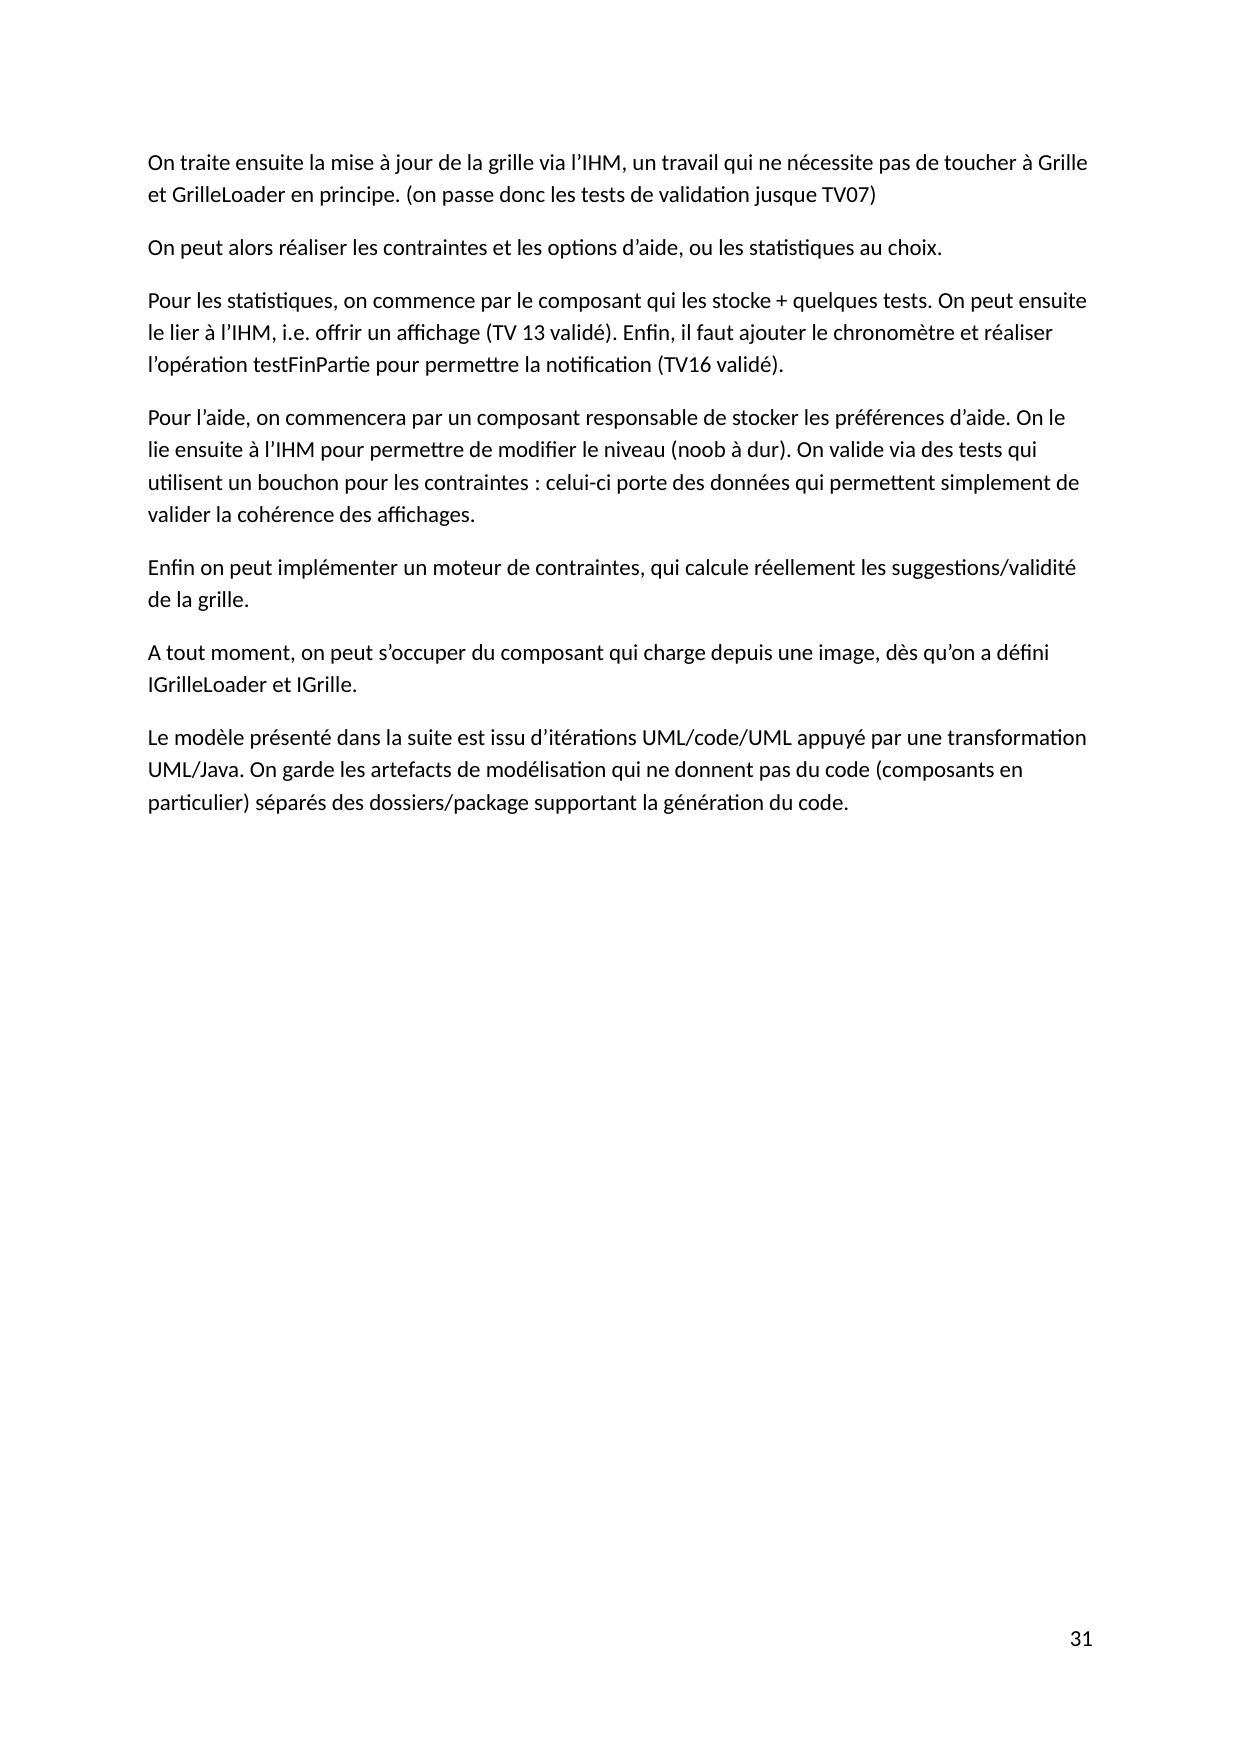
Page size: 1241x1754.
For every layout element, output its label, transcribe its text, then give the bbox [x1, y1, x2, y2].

text On traite ensuite la mise à jour de la grille via l’IHM, un travail qui ne nécessite pas de toucher à Grille et GrilleLoader en principe. (on passe donc les tests de validation jusque TV07) [148, 148, 1093, 208]
text A tout moment, on peut s’occuper du composant qui charge depuis une image, dès qu’on a défini IGrilleLoader et IGrille. [148, 638, 1093, 698]
text Le modèle présenté dans la suite est issu d’itérations UML/code/UML appuyé par une transformation UML/Java. On garde les artefacts de modélisation qui ne donnent pas du code (composants en particulier) séparés des dossiers/package supportant la génération du code. [148, 723, 1093, 816]
text Pour les statistiques, on commence par le composant qui les stocke + quelques tests. On peut ensuite le lier à l’IHM, i.e. offrir un affichage (TV 13 validé). Enfin, il faut ajouter le chronomètre et réaliser l’opération testFinPartie pour permettre la notification (TV16 validé). [148, 286, 1093, 378]
text Pour l’aide, on commencera par un composant responsable de stocker les préférences d’aide. On le lie ensuite à l’IHM pour permettre de modifier le niveau (noob à dur). On valide via des tests qui utilisent un bouchon pour les contraintes : celui-ci porte des données qui permettent simplement de valider la cohérence des affichages. [148, 403, 1093, 528]
text Enfin on peut implémenter un moteur de contraintes, qui calcule réellement les suggestions/validité de la grille. [148, 553, 1093, 613]
text On peut alors réaliser les contraintes et les options d’aide, ou les statistiques au choix. [148, 233, 1093, 261]
